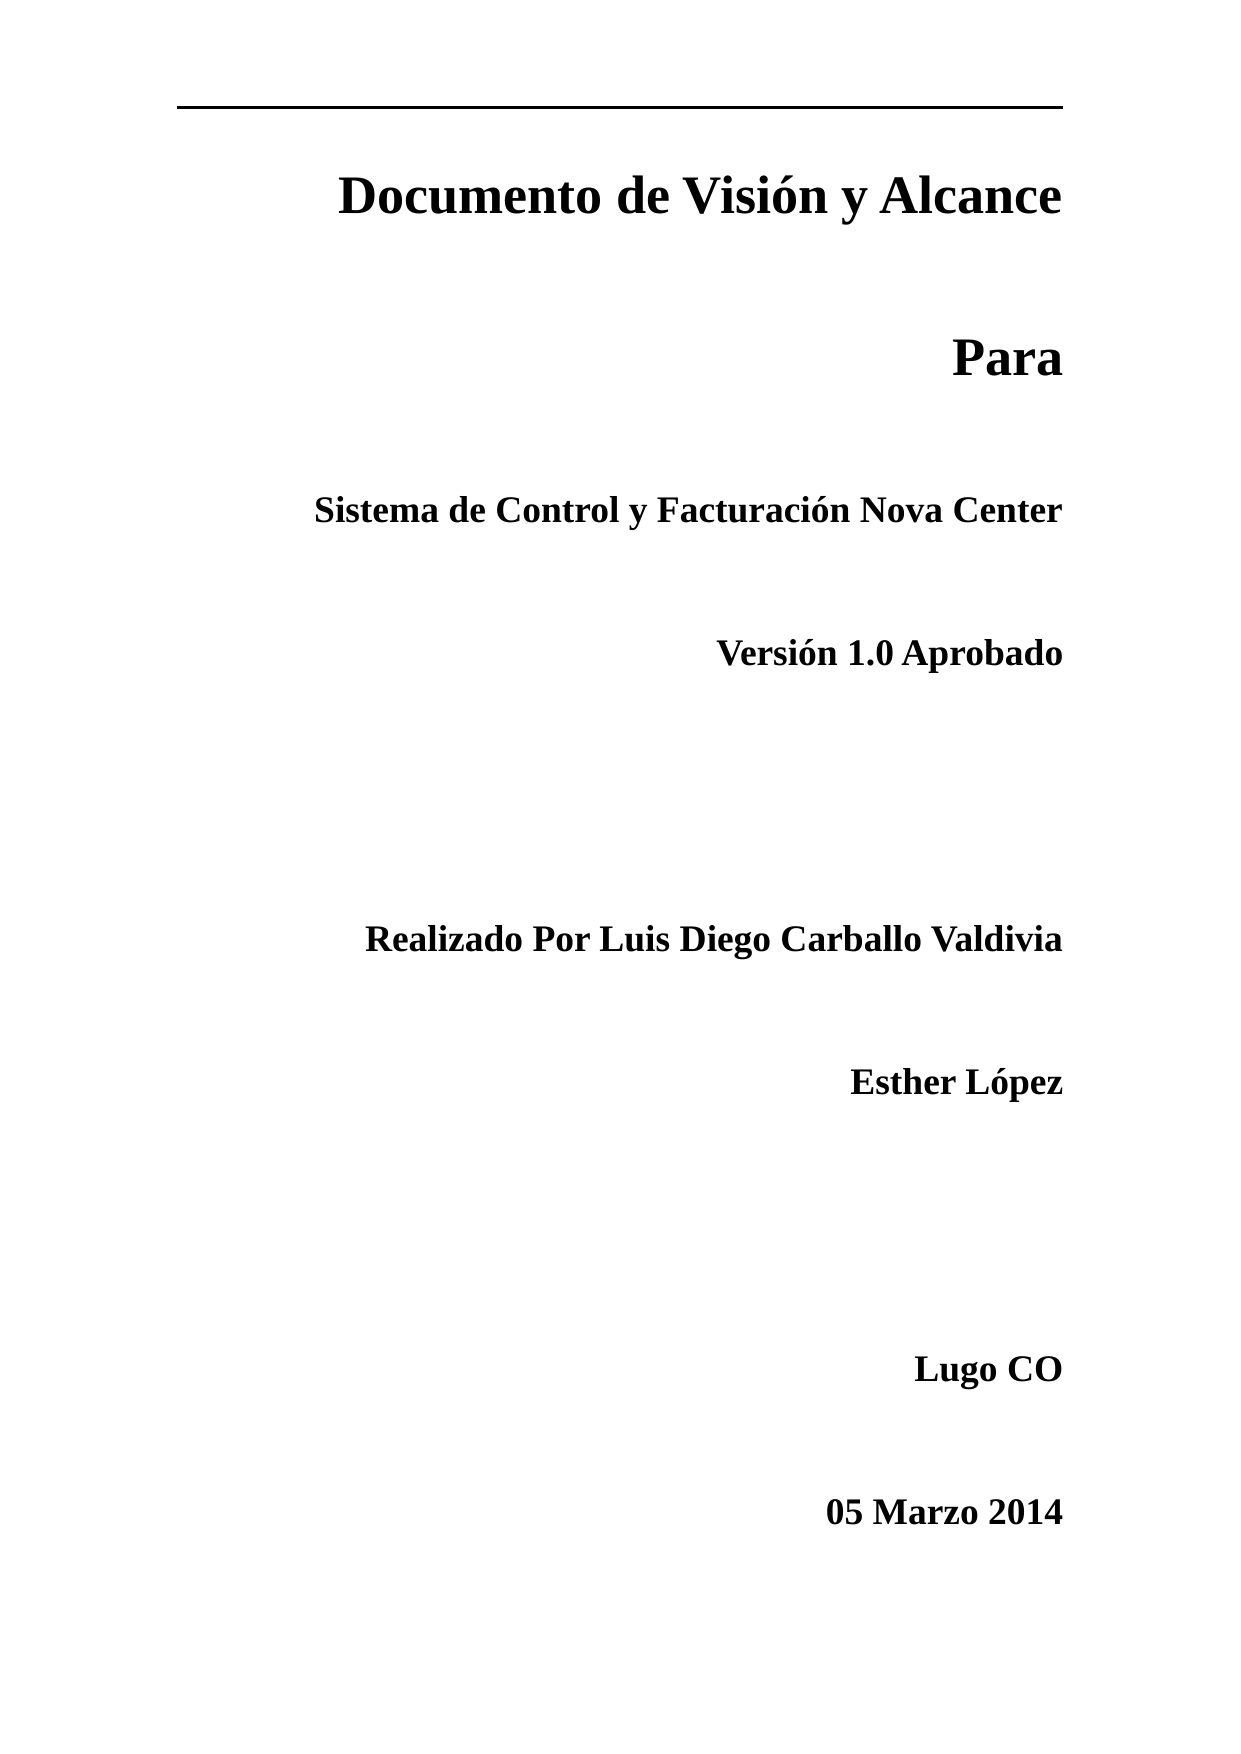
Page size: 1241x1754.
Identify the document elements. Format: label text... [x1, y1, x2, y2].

text Versión 1.0 Aprobado [177, 630, 1063, 673]
text Sistema de Control y Facturación Nova Center [177, 487, 1063, 530]
text Para [177, 325, 1063, 387]
text 05 Marzo 2014 [177, 1489, 1063, 1532]
text Lugo CO [177, 1346, 1063, 1389]
text Esther López [177, 1060, 1063, 1103]
text Realizado Por Luis Diego Carballo Valdivia [177, 917, 1063, 960]
text Documento de Visión y Alcance [177, 163, 1063, 225]
